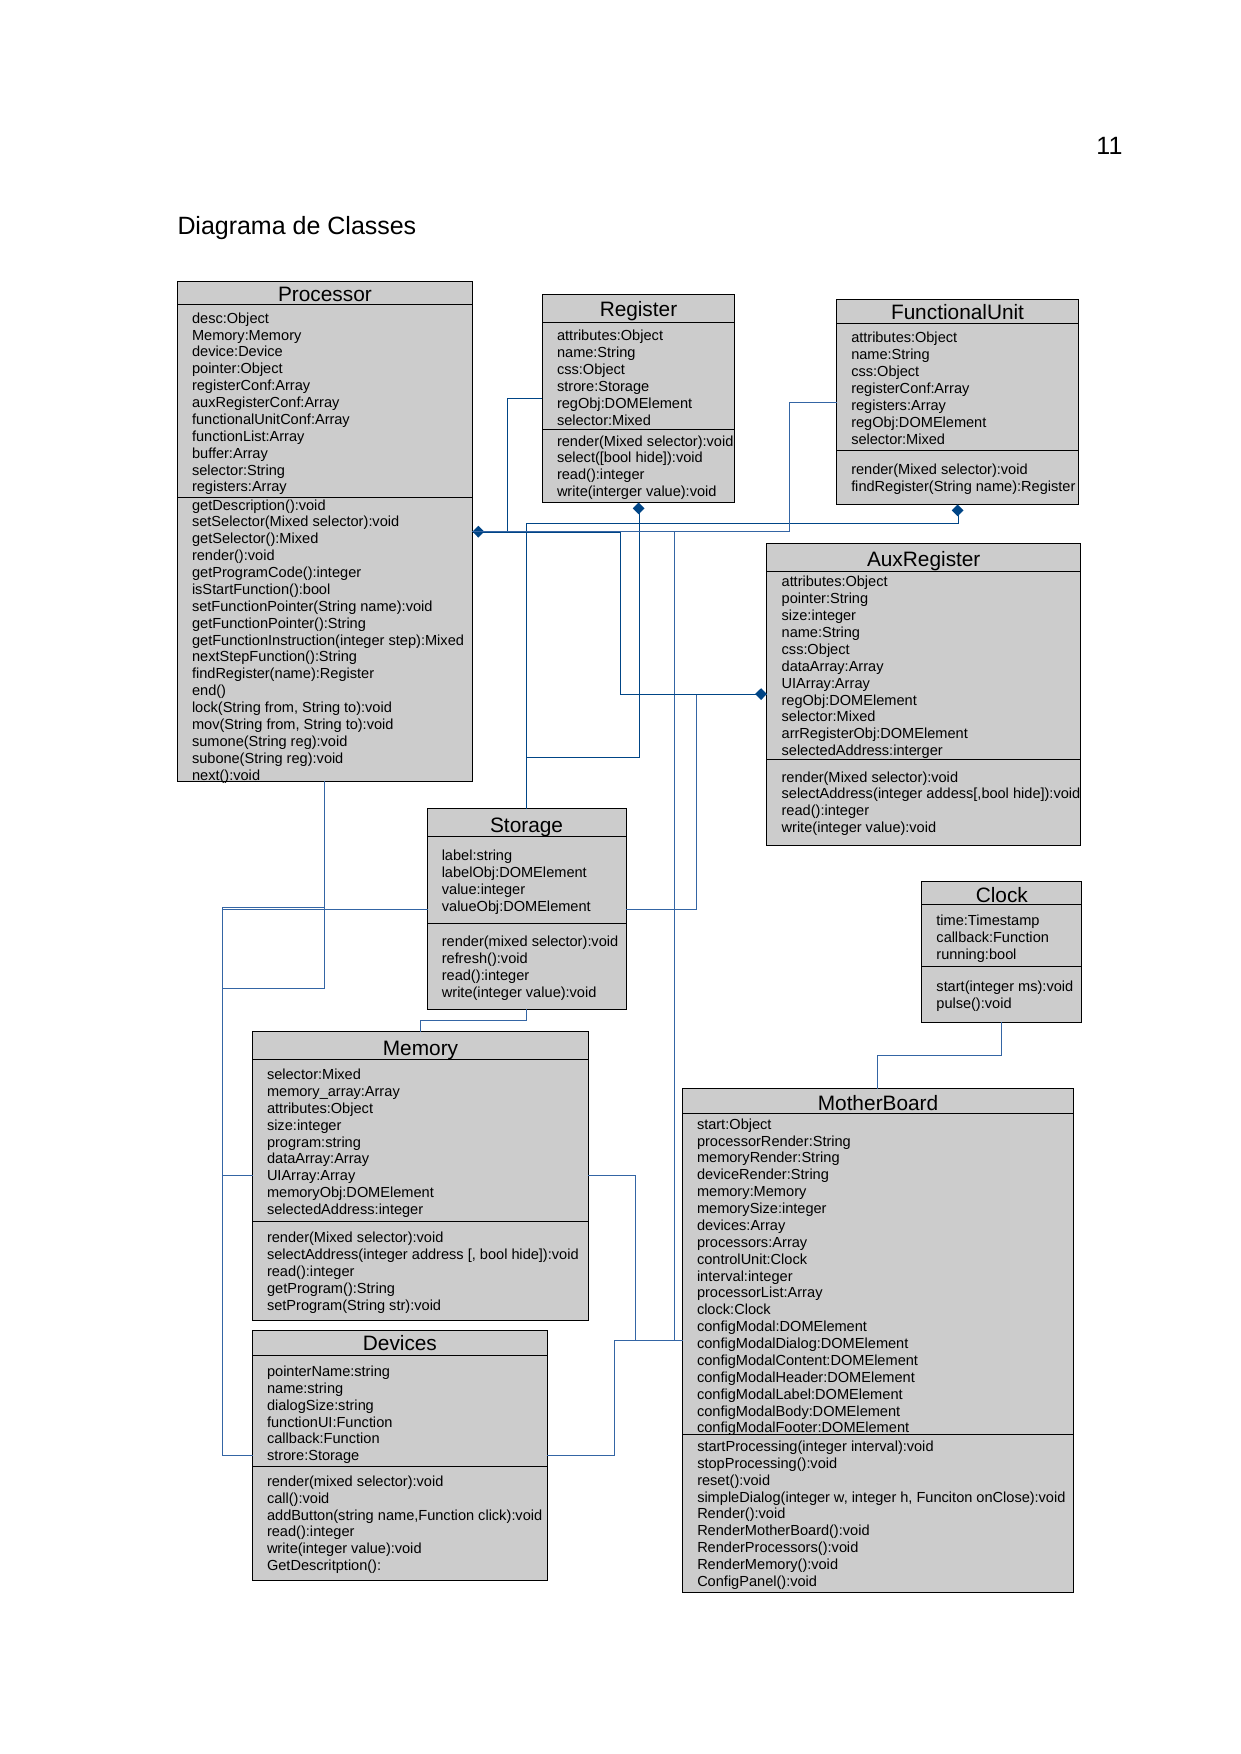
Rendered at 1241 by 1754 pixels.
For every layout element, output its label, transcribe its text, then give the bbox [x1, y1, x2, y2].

text Diagrama de Classes [177, 211, 1122, 240]
